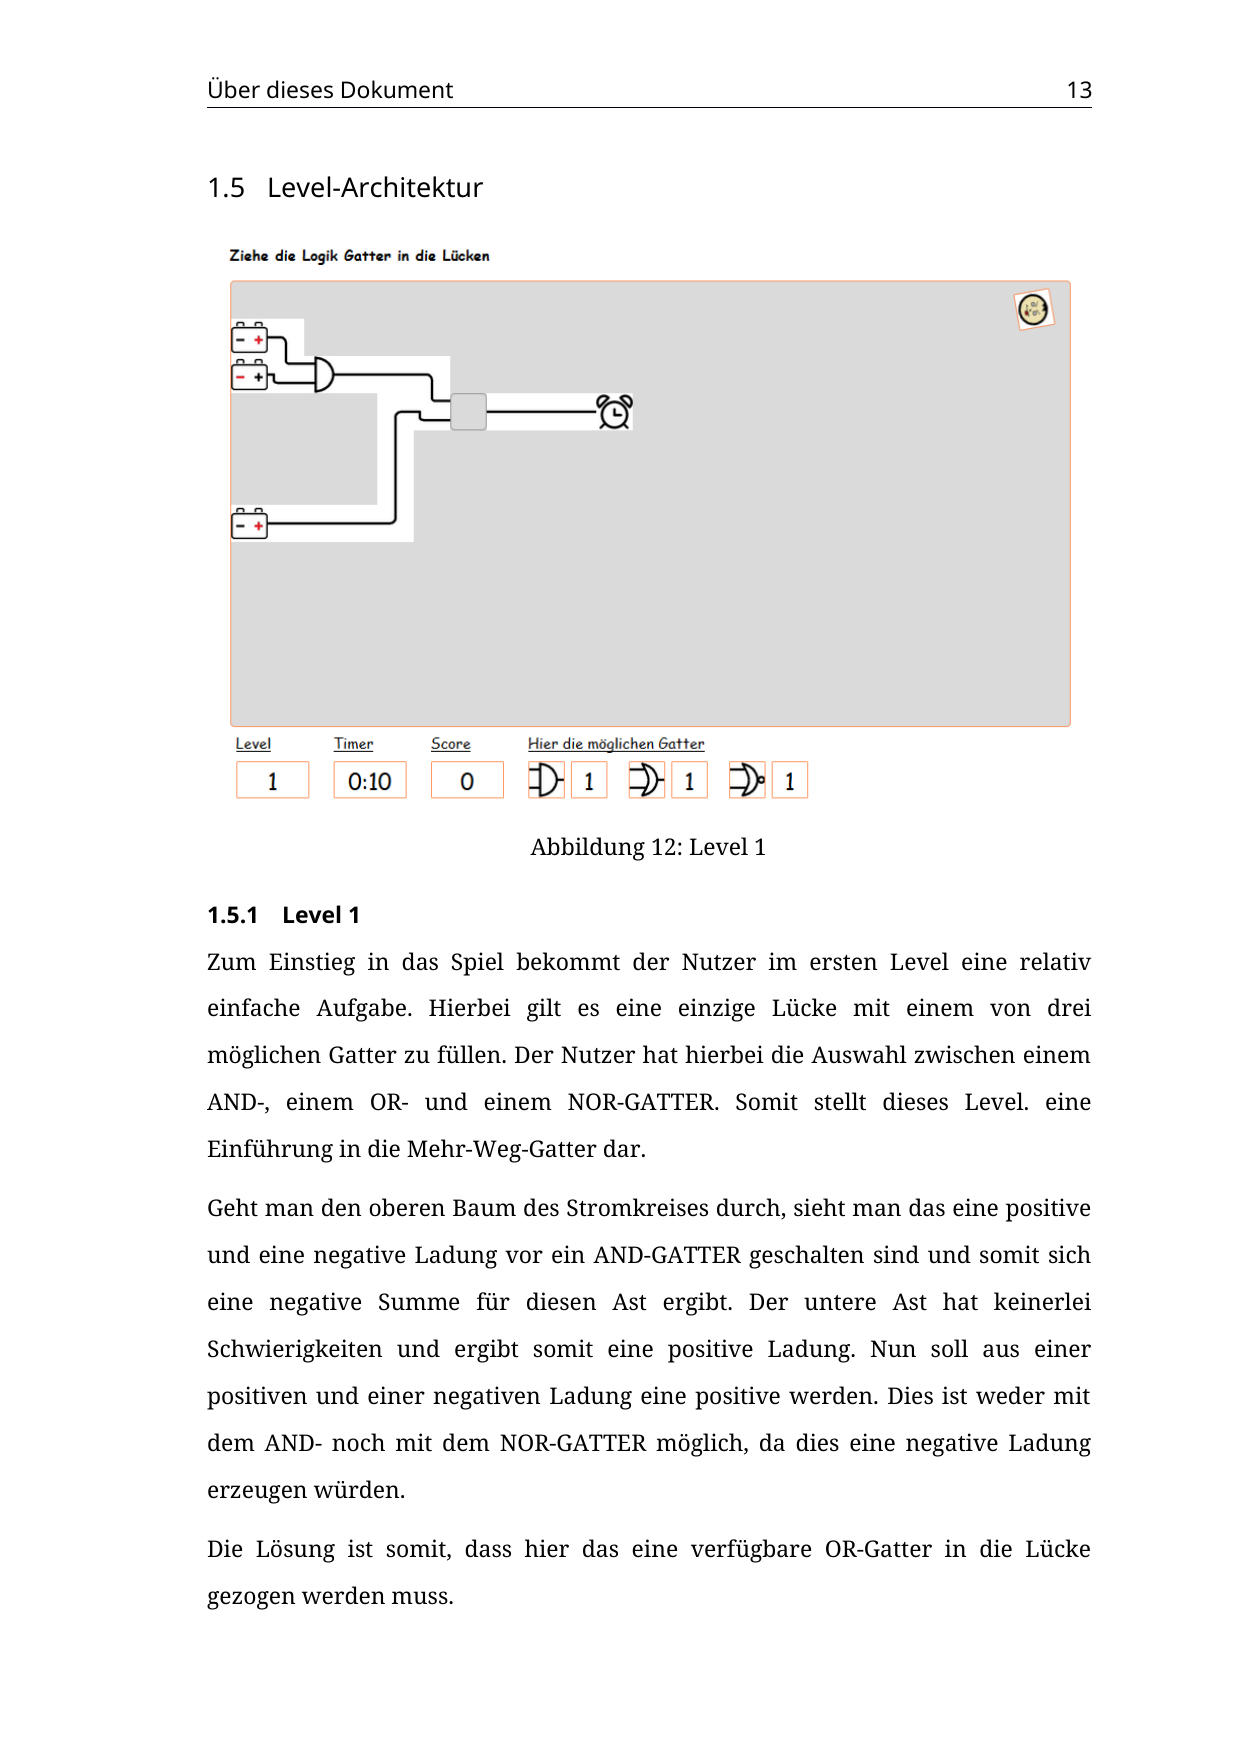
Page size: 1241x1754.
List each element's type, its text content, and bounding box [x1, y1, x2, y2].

text Geht man den oberen Baum des Stromkreises durch, sieht man das eine positive und eine negative Ladung vor ein AND-GATTER geschalten sind und somit sich eine negative Summe für diesen Ast ergibt. Der untere Ast hat keinerlei Schwierigkeiten und ergibt somit eine positive Ladung. Nun soll aus einer positiven und einer negativen Ladung eine positive werden. Dies ist weder mit dem AND- noch mit dem NOR-GATTER möglich, da dies eine negative Ladung erzeugen würden. [207, 1192, 1092, 1505]
text Die Lösung ist somit, dass hier das eine verfügbare OR-Gatter in die Lücke gezogen werden muss. [207, 1533, 1092, 1611]
subtitle Level-Architektur [207, 168, 1092, 205]
subtitle Level 1 [207, 245, 1092, 930]
picture [213, 234, 1084, 816]
text Zum Einstieg in das Spiel bekommt der Nutzer im ersten Level eine relativ einfache Aufgabe. Hierbei gilt es eine einzige Lücke mit einem von drei möglichen Gatter zu füllen. Der Nutzer hat hierbei die Auswahl zwischen einem AND-, einem OR- und einem NOR-GATTER. Somit stellt dieses Level. eine Einführung in die Mehr-Weg-Gatter dar. [207, 945, 1092, 1164]
list Abbildung 12: Level 1 [214, 816, 1083, 862]
